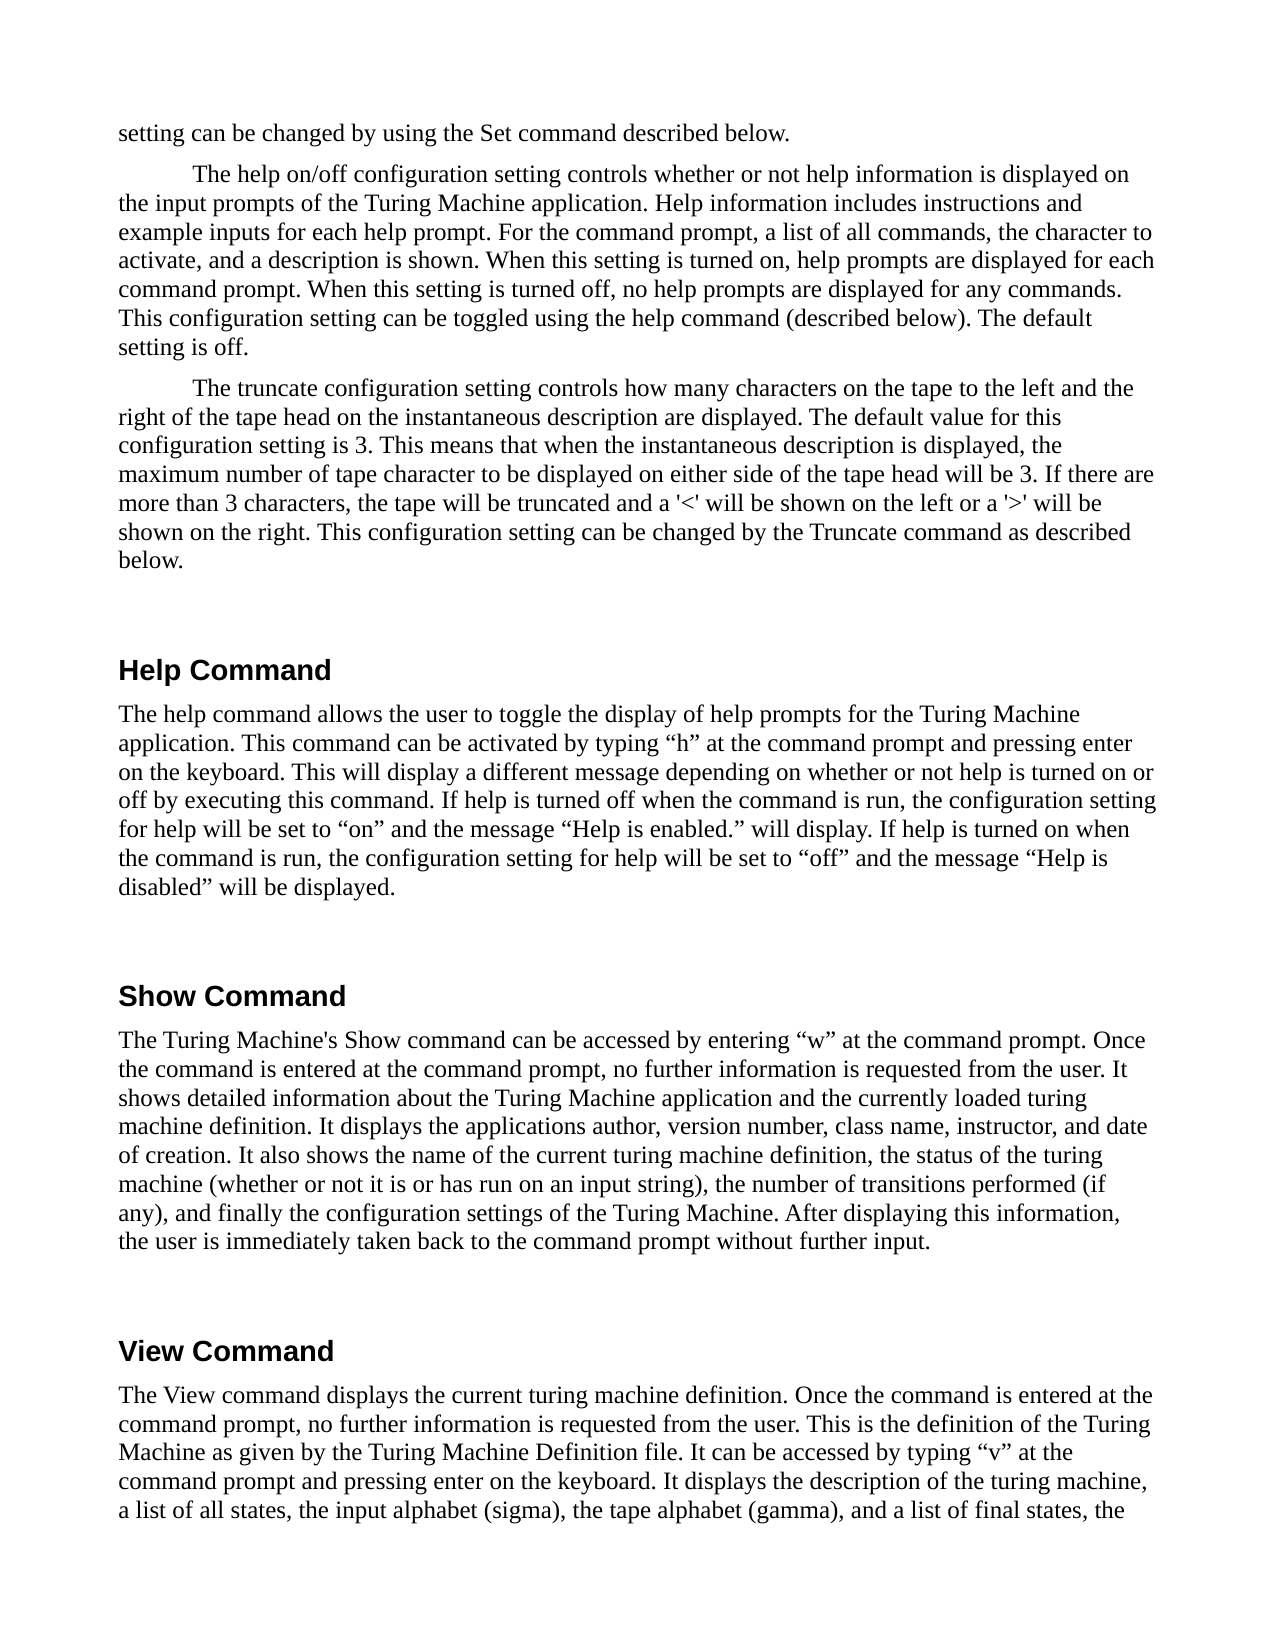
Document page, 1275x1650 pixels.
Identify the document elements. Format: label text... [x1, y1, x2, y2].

subtitle View Command [118, 1334, 1157, 1367]
subtitle Help Command [118, 653, 1157, 687]
text setting can be changed by using the Set command described below. [118, 118, 1157, 147]
text The help on/off configuration setting controls whether or not help information is displayed on the input prompts of the Turing Machine application. Help information includes instructions and example inputs for each help prompt. For the command prompt, a list of all commands, the character to activate, and a description is shown. When this setting is turned on, help prompts are displayed for each command prompt. When this setting is turned off, no help prompts are displayed for any commands. This configuration setting can be toggled using the help command (described below). The default setting is off. [118, 159, 1157, 361]
text The help command allows the user to toggle the display of help prompts for the Turing Machine application. This command can be activated by typing “h” at the command prompt and pressing enter on the keyboard. This will display a different message depending on whether or not help is turned on or off by executing this command. If help is turned off when the command is run, the configuration setting for help will be set to “on” and the message “Help is enabled.” will display. If help is turned on when the command is run, the configuration setting for help will be set to “off” and the message “Help is disabled” will be displayed. [118, 699, 1157, 900]
text The Turing Machine's Show command can be accessed by entering “w” at the command prompt. Once the command is entered at the command prompt, no further information is requested from the user. It shows detailed information about the Turing Machine application and the currently loaded turing machine definition. It displays the applications author, version number, class name, instructor, and date of creation. It also shows the name of the current turing machine definition, the status of the turing machine (whether or not it is or has run on an input string), the number of transitions performed (if any), and finally the configuration settings of the Turing Machine. After displaying this information, the user is immediately taken back to the command prompt without further input. [118, 1025, 1157, 1255]
text The View command displays the current turing machine definition. Once the command is entered at the command prompt, no further information is requested from the user. This is the definition of the Turing Machine as given by the Turing Machine Definition file. It can be accessed by typing “v” at the command prompt and pressing enter on the keyboard. It displays the description of the turing machine, a list of all states, the input alphabet (sigma), the tape alphabet (gamma), and a list of final states, the [118, 1380, 1157, 1524]
subtitle Show Command [118, 979, 1157, 1013]
text The truncate configuration setting controls how many characters on the tape to the left and the right of the tape head on the instantaneous description are displayed. The default value for this configuration setting is 3. This means that when the instantaneous description is displayed, the maximum number of tape character to be displayed on either side of the tape head will be 3. If there are more than 3 characters, the tape will be truncated and a '<' will be shown on the left or a '>' will be shown on the right. This configuration setting can be changed by the Truncate command as described below. [118, 373, 1157, 574]
